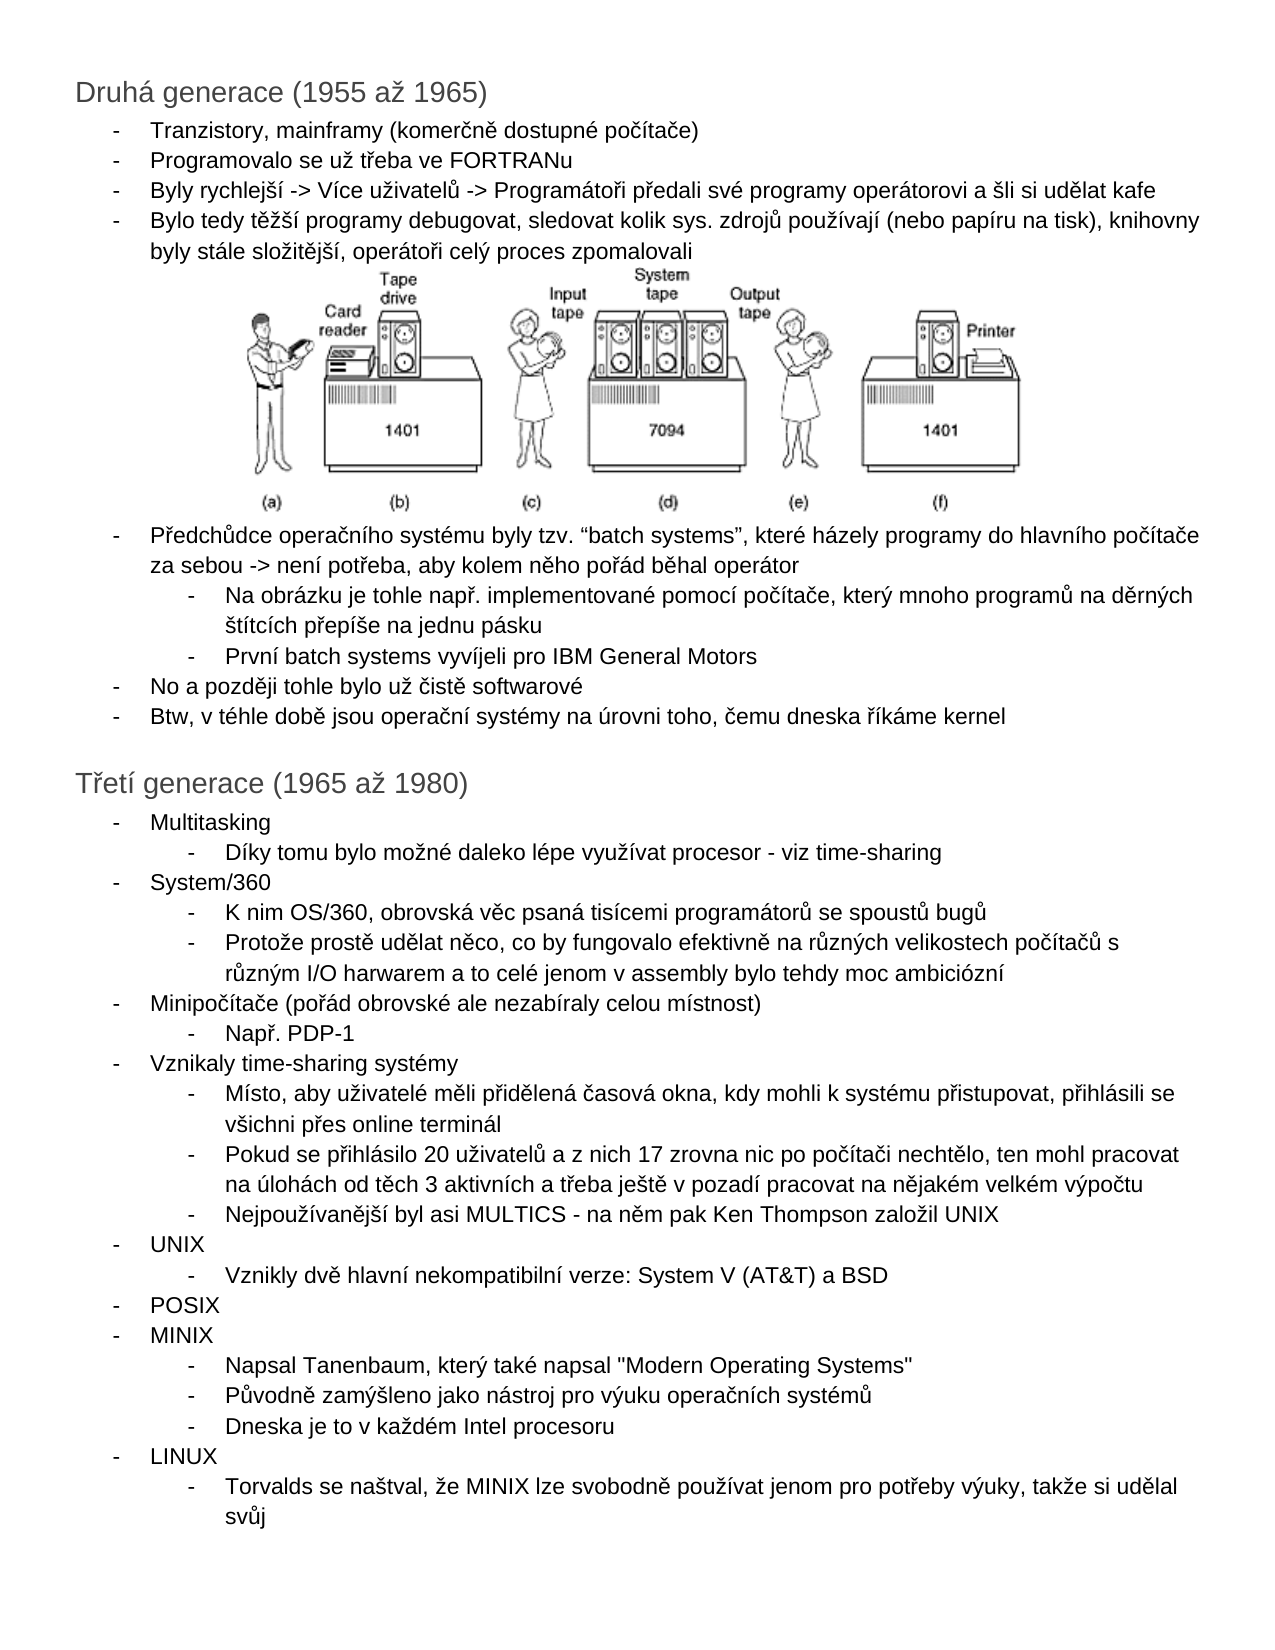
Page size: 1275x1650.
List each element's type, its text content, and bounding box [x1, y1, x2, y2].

list Místo, aby uživatelé měli přidělená časová okna, kdy mohli k systému přistupovat, přihlásili se všichni přes online terminál [187, 1080, 1200, 1137]
list No a později tohle bylo už čistě softwarové [112, 673, 1200, 699]
list K nim OS/360, obrovská věc psaná tisícemi programátorů se spoustů bugů [187, 899, 1200, 925]
list Na obrázku je tohle např. implementované pomocí počítače, který mnoho programů na děrných štítcích přepíše na jednu pásku [187, 582, 1200, 639]
list UNIX [112, 1231, 1200, 1258]
list Multitasking [112, 808, 1200, 835]
list Nejpoužívanější byl asi MULTICS - na něm pak Ken Thompson založil UNIX [187, 1201, 1200, 1227]
list Bylo tedy těžší programy debugovat, sledovat kolik sys. zdrojů používají (nebo papíru na tisk), knihovny byly stále složitější, operátoři celý proces zpomalovali [112, 207, 1200, 264]
list První batch systems vyvíjeli pro IBM General Motors [187, 643, 1200, 669]
list Byly rychlejší -> Více uživatelů -> Programátoři předali své programy operátorovi a šli si udělat kafe [112, 177, 1200, 204]
list Pokud se přihlásilo 20 uživatelů a z nich 17 zrovna nic po počítači nechtělo, ten mohl pracovat na úlohách od těch 3 aktivních a třeba ještě v pozadí pracovat na nějakém velkém výpočtu [187, 1141, 1200, 1197]
list Protože prostě udělat něco, co by fungovalo efektivně na různých velikostech počítačů s různým I/O harwarem a to celé jenom v assembly bylo tehdy moc ambiciózní [187, 929, 1200, 986]
subtitle Druhá generace (1955 až 1965) [75, 75, 1200, 108]
list Vznikaly time-sharing systémy [112, 1050, 1200, 1076]
picture [246, 267, 1029, 518]
list Tranzistory, mainframy (komerčně dostupné počítače) [112, 117, 1200, 143]
subtitle Třetí generace (1965 až 1980) [75, 767, 1200, 800]
list POSIX [112, 1292, 1200, 1318]
list Torvalds se naštval, že MINIX lze svobodně používat jenom pro potřeby výuky, takže si udělal svůj [187, 1473, 1200, 1529]
list System/360 [112, 869, 1200, 895]
list Programovalo se už třeba ve FORTRANu [112, 147, 1200, 173]
list Minipočítače (pořád obrovské ale nezabíraly celou místnost) [112, 990, 1200, 1016]
list Dneska je to v každém Intel procesoru [187, 1413, 1200, 1439]
list MINIX [112, 1322, 1200, 1348]
list Díky tomu bylo možné daleko lépe využívat procesor - viz time-sharing [187, 839, 1200, 865]
list Btw, v téhle době jsou operační systémy na úrovni toho, čemu dneska říkáme kernel [112, 703, 1200, 729]
list Vznikly dvě hlavní nekompatibilní verze: System V (AT&T) a BSD [187, 1262, 1200, 1288]
list Napsal Tanenbaum, který také napsal "Modern Operating Systems" [187, 1352, 1200, 1378]
list Předchůdce operačního systému byly tzv. “batch systems”, které házely programy do hlavního počítače za sebou -> není potřeba, aby kolem něho pořád běhal operátor [112, 522, 1200, 578]
list LINUX [112, 1443, 1200, 1469]
list Původně zamýšleno jako nástroj pro výuku operačních systémů [187, 1382, 1200, 1409]
list Např. PDP-1 [187, 1020, 1200, 1046]
